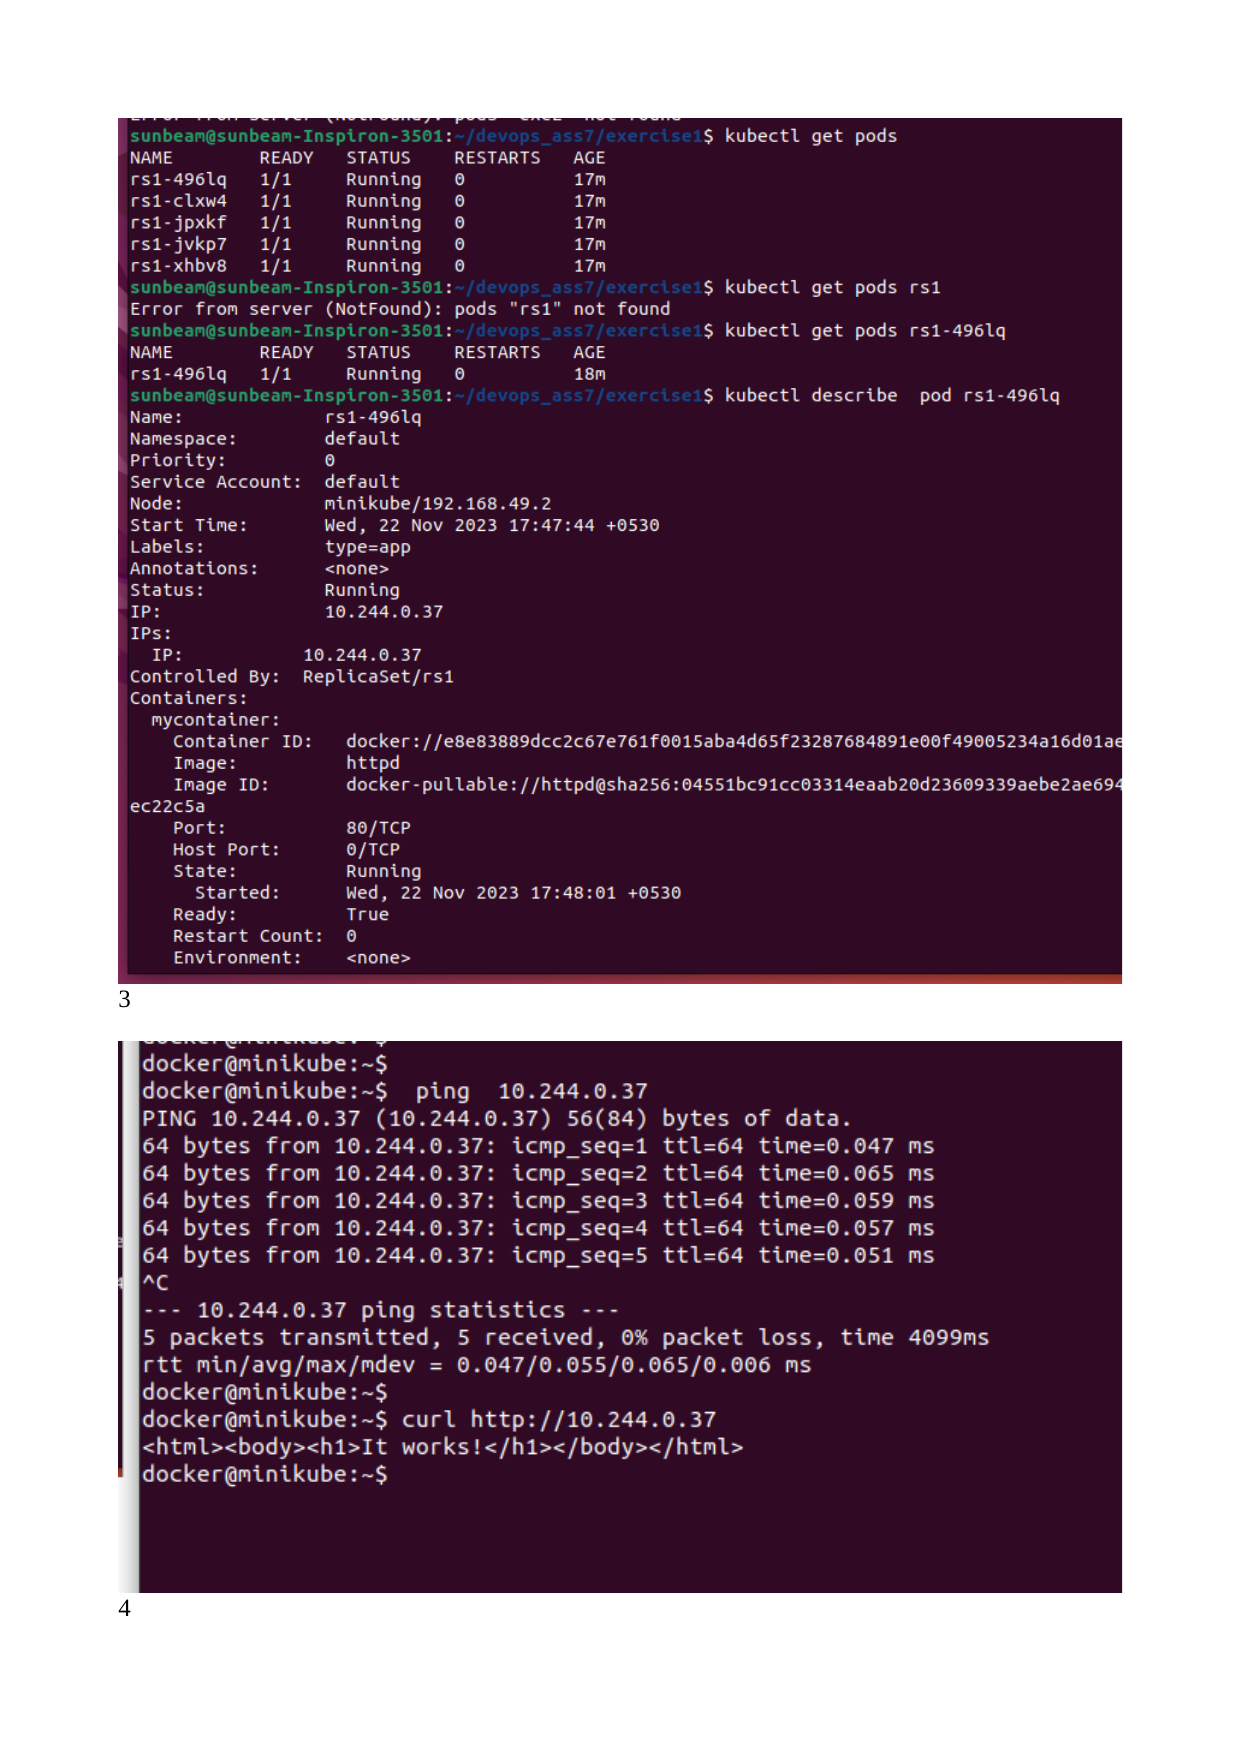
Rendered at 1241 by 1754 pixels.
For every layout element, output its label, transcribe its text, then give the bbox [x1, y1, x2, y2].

picture [118, 1041, 1123, 1593]
text 4 [118, 1593, 1122, 1621]
picture [118, 118, 1123, 984]
text 3 [118, 984, 1122, 1013]
